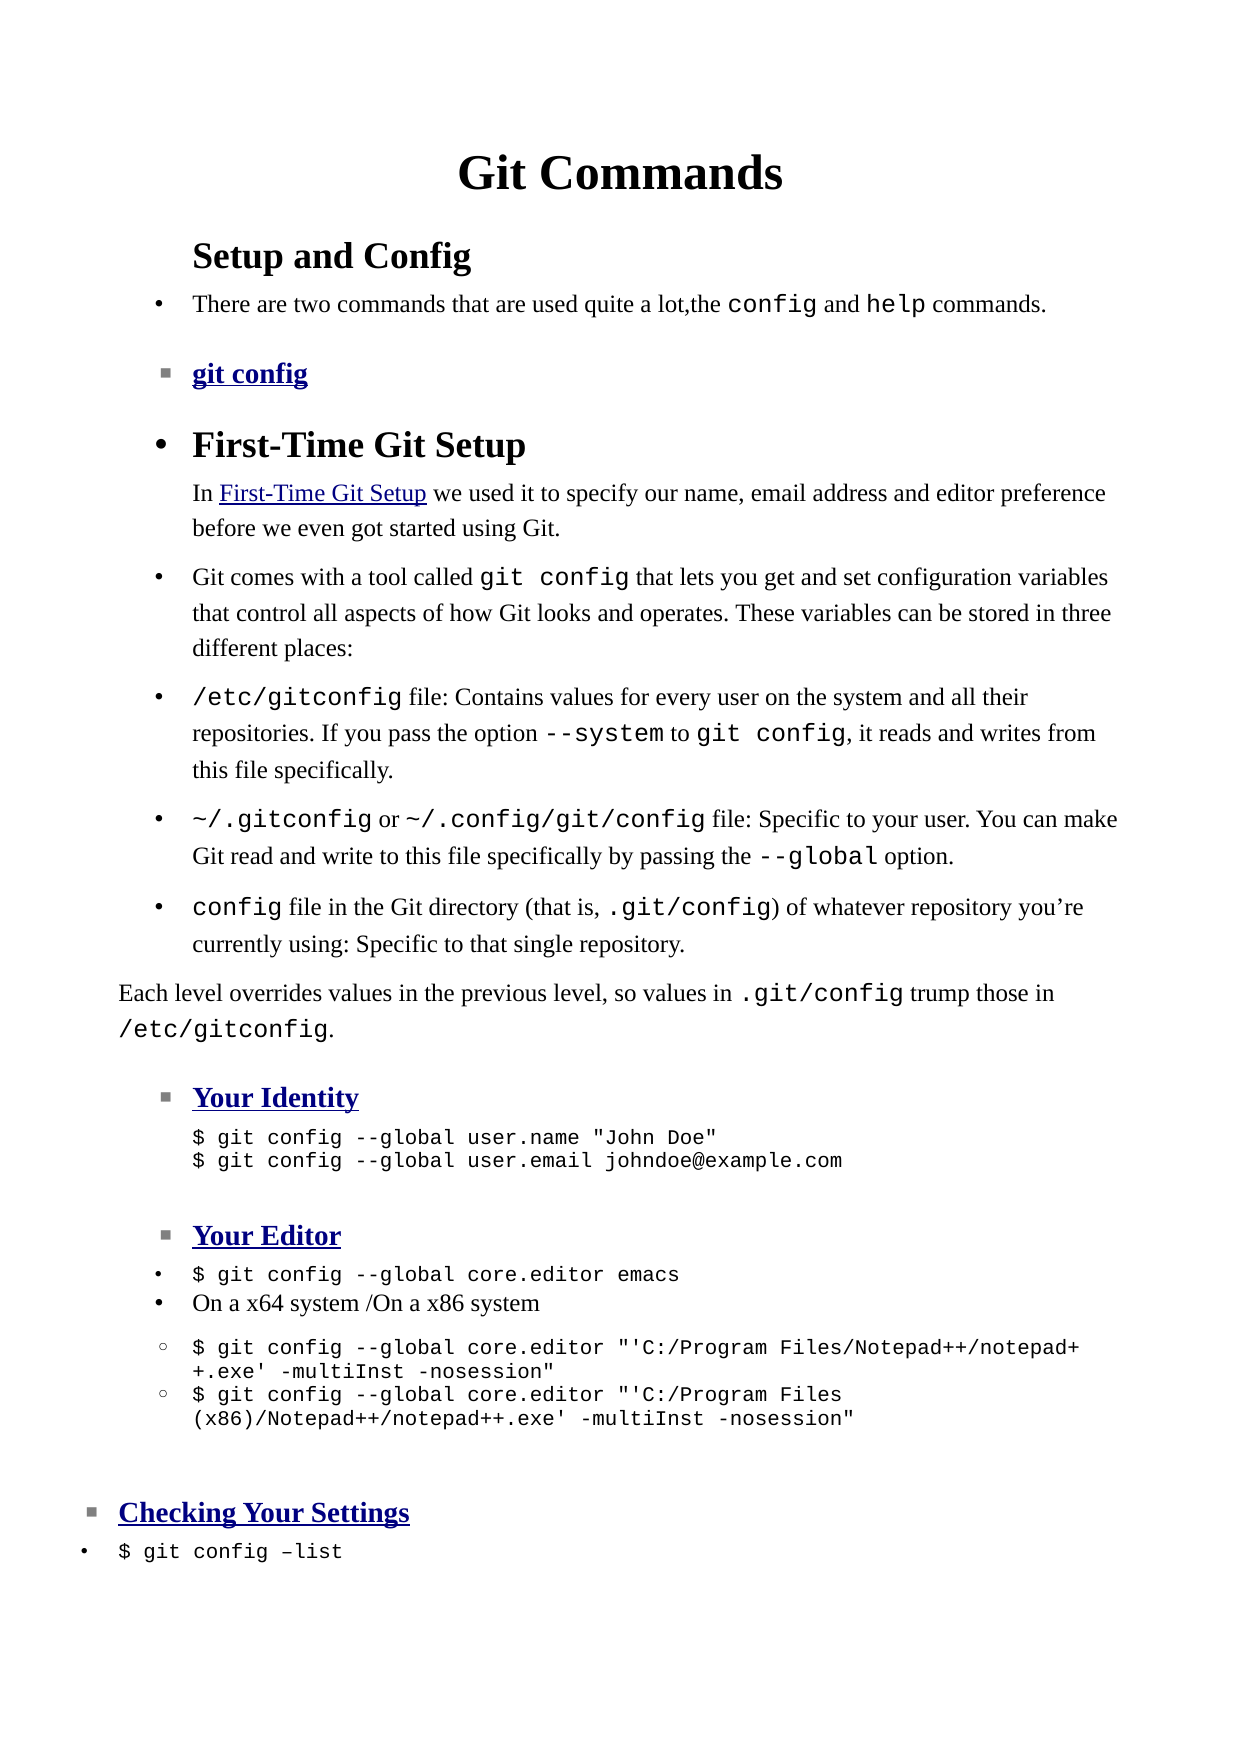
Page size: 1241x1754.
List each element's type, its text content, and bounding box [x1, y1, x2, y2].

list /etc/gitconfig file: Contains values for every user on the system and all their repositories. If you pass the option --system to git config, it reads and writes from this file specifically. [154, 682, 1122, 784]
list ~/.gitconfig or ~/.config/git/config file: Specific to your user. You can make Git read and write to this file specifically by passing the --global option. [154, 804, 1122, 872]
text Each level overrides values in the previous level, so values in .git/config trump those in /etc/gitconfig. [118, 978, 1122, 1045]
subtitle Checking Your Settings [81, 1495, 1122, 1529]
list $ git config --global core.editor emacs [154, 1264, 1122, 1288]
list $ git config --global user.name "John Doe" [154, 1127, 1122, 1150]
list On a x64 system /On a x86 system [154, 1288, 1122, 1317]
subtitle First-Time Git Setup [154, 423, 1122, 466]
list config file in the Git directory (that is, .git/config) of whatever repository you’re currently using: Specific to that single repository. [154, 892, 1122, 958]
subtitle Git Commands [118, 143, 1122, 201]
list Git comes with a tool called git config that lets you get and set configuration variables that control all aspects of how Git looks and operates. These variables can be stored in three different places: [154, 562, 1122, 662]
subtitle Your Editor [154, 1218, 1122, 1252]
subtitle git config [154, 356, 1122, 389]
subtitle Your Identity [154, 1081, 1122, 1114]
list $ git config --global core.editor "'C:/Program Files/Notepad++/notepad++.exe' -multiInst -nosession" [154, 1337, 1122, 1384]
list There are two commands that are used quite a lot,the config and help commands. [154, 289, 1122, 320]
list $ git config –list [81, 1541, 1122, 1565]
list $ git config --global core.editor "'C:/Program Files (x86)/Notepad++/notepad++.exe' -multiInst -nosession" [154, 1384, 1122, 1432]
subtitle Setup and Config [154, 234, 1122, 277]
text In First-Time Git Setup we used it to specify our name, email address and editor preference before we even got started using Git. [154, 478, 1122, 542]
text $ git config --global user.email johndoe@example.com [118, 1150, 1122, 1174]
